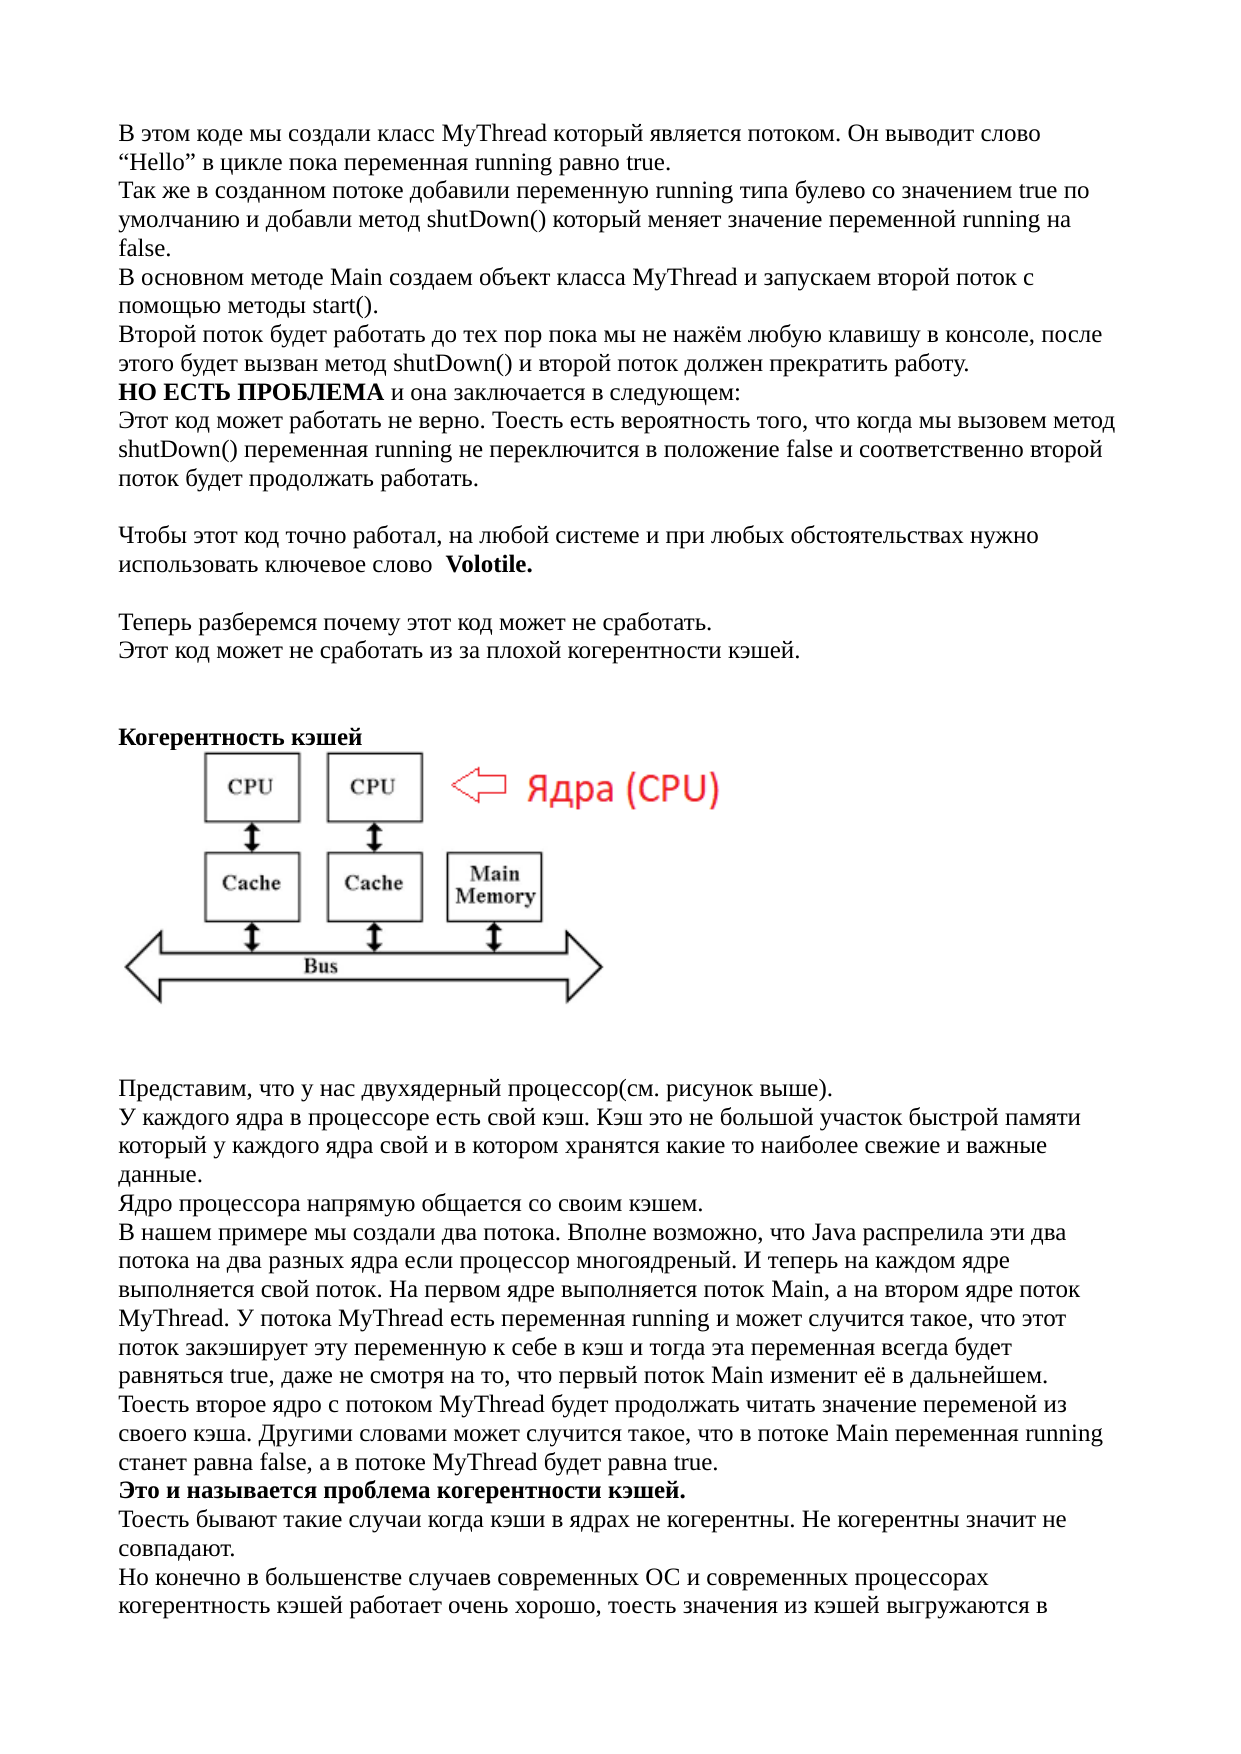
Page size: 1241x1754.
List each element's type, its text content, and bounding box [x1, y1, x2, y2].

text У каждого ядра в процессоре есть свой кэш. Кэш это не большой участок быстрой памяти который у каждого ядра свой и в котором хранятся какие то наиболее свежие и важные данные. [118, 1102, 1122, 1188]
text Тоесть бывают такие случаи когда кэши в ядрах не когерентны. Не когерентны значит не совпадают. [118, 1504, 1122, 1562]
picture [123, 750, 799, 1045]
text В основном методе Main создаем объект класса MyThread и запускаем второй поток с помощью методы start(). [118, 262, 1122, 319]
text Чтобы этот код точно работал, на любой системе и при любых обстоятельствах нужно использовать ключевое слово Volotile. [118, 521, 1122, 578]
text Представим, что у нас двухядерный процессор(см. рисунок выше). [118, 1073, 1122, 1102]
text Второй поток будет работать до тех пор пока мы не нажём любую клавишу в консоле, после этого будет вызван метод shutDown() и второй поток должен прекратить работу. [118, 319, 1122, 377]
text Это и называется проблема когерентности кэшей. [118, 1476, 1122, 1504]
text Теперь разберемся почему этот код может не сработать. Этот код может не сработать из за плохой когерентности кэшей. [118, 607, 1122, 664]
text В этом коде мы создали класс MyThread который является потоком. Он выводит слово “Hello” в цикле пока переменная running равно true. [118, 118, 1122, 176]
text Но конечно в большенстве случаев современных ОС и современных процессорах когерентность кэшей работает очень хорошо, тоесть значения из кэшей выгружаются в [118, 1562, 1122, 1619]
text Когерентность кэшей [118, 722, 1122, 751]
text станет равна false, а в потоке MyThread будет равна true. [118, 1447, 1122, 1476]
text НО ЕСТЬ ПРОБЛЕМА и она заключается в следующем: [118, 377, 1122, 406]
text В нашем примере мы создали два потока. Вполне возможно, что Java распрелила эти два потока на два разных ядра если процессор многоядреный. И теперь на каждом ядре выполняется свой поток. На первом ядре выполняется поток Main, а на втором ядре поток MyThread. У потока MyThread есть переменная running и может случится такое, что этот поток закэширует эту переменную к себе в кэш и тогда эта переменная всегда будет равняться true, даже не смотря на то, что первый поток Main изменит её в дальнейшем. Тоесть второе ядро с потоком MyThread будет продолжать читать значение переменой из своего кэша. Другими словами может случится такое, что в потоке Main переменная running [118, 1217, 1122, 1447]
text Этот код может работать не верно. Тоесть есть вероятность того, что когда мы вызовем метод shutDown() переменная running не переключится в положение false и соответственно второй поток будет продолжать работать. [118, 406, 1122, 492]
text Так же в созданном потоке добавили переменную running типа булево со значением true по умолчанию и добавли метод shutDown() который меняет значение переменной running на false. [118, 176, 1122, 262]
text Ядро процессора напрямую общается со своим кэшем. [118, 1188, 1122, 1217]
